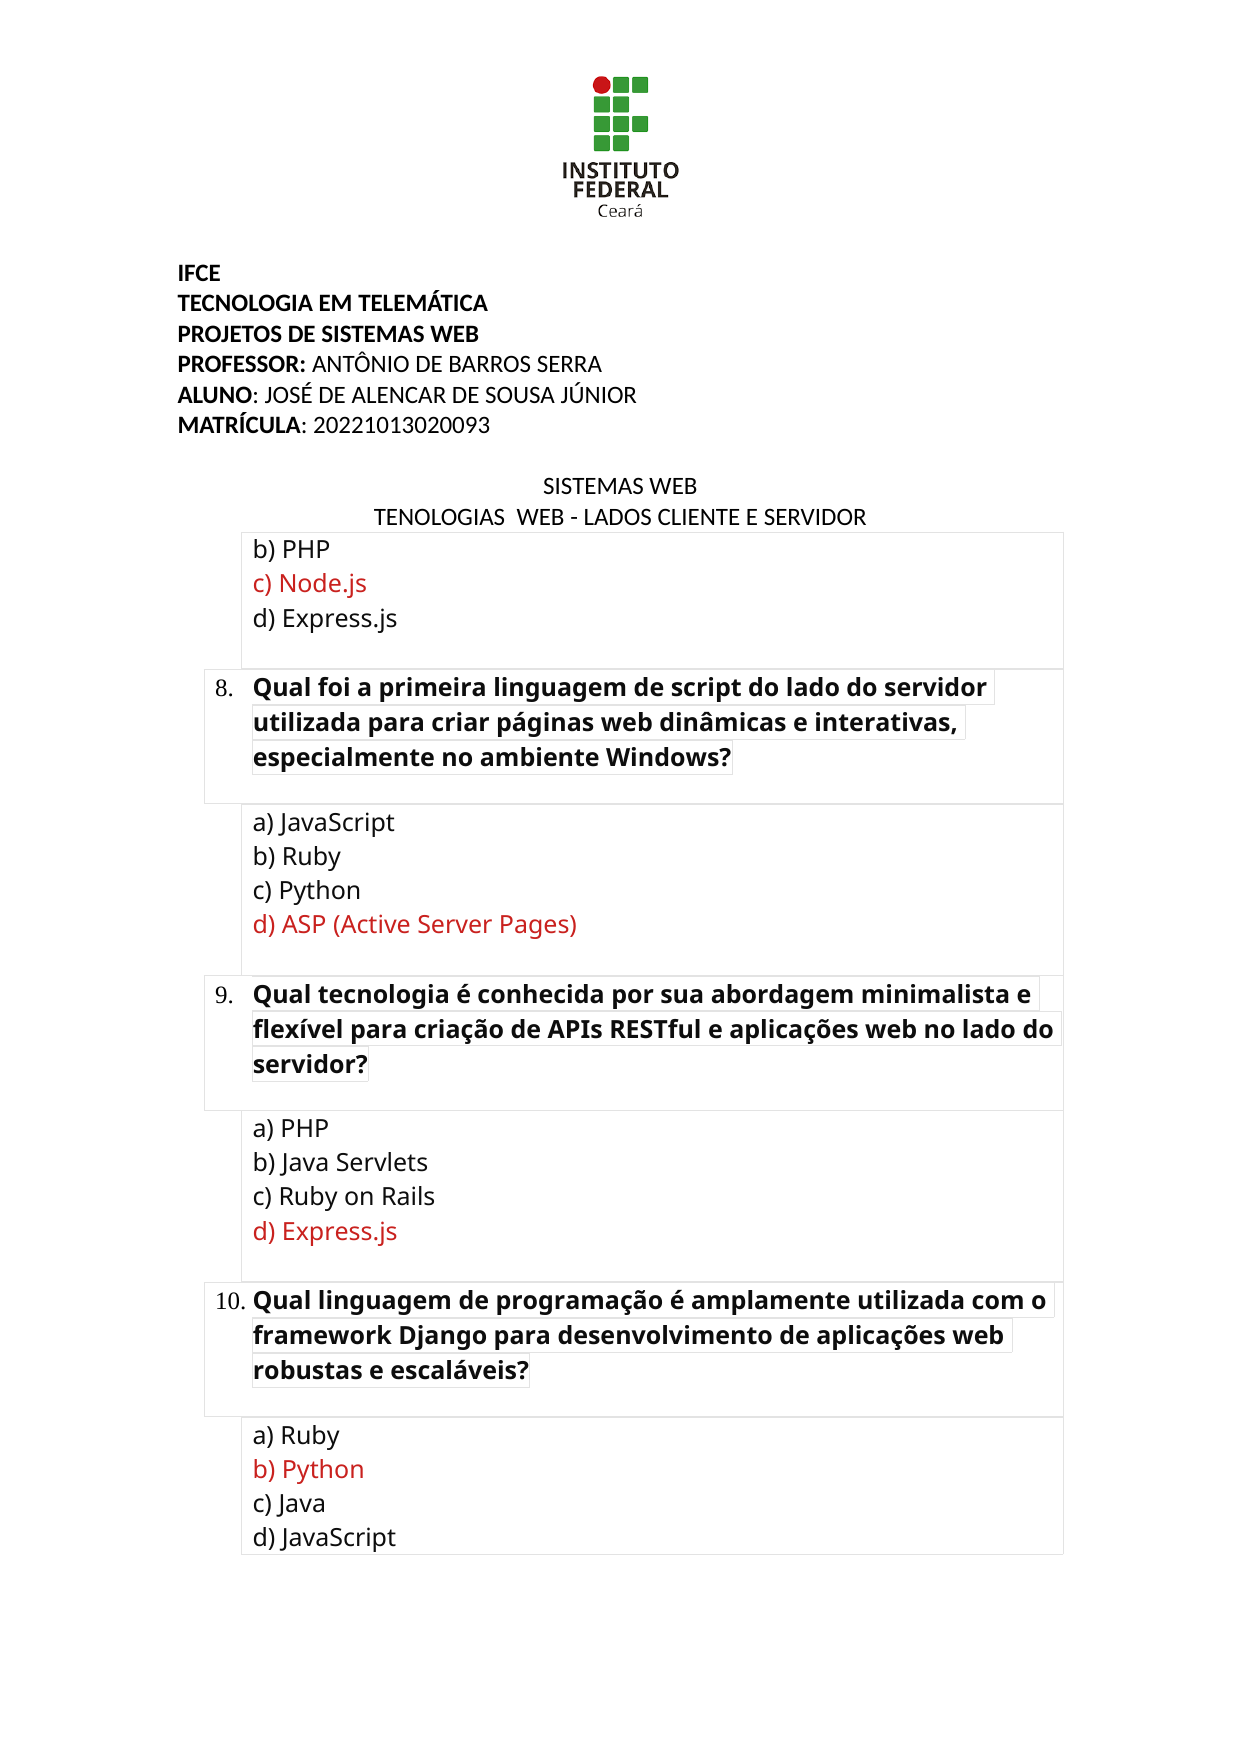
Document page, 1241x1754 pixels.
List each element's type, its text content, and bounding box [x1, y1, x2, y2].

text c) Python [242, 872, 1063, 906]
text a) PHP [242, 1111, 1063, 1144]
text b) Python [242, 1451, 1063, 1485]
text c) Ruby on Rails [242, 1178, 1063, 1213]
text d) ASP (Active Server Pages) [242, 906, 1063, 940]
text b) Ruby [242, 838, 1063, 872]
list Qual tecnologia é conhecida por sua abordagem minimalista e flexível para criação de APIs RESTful e aplicações web no lado do servidor? [369, 976, 1063, 1081]
text d) Express.js [242, 600, 1063, 634]
list Qual foi a primeira linguagem de script do lado do servidor utilizada para criar páginas web dinâmicas e interativas, especialmente no ambiente Windows? [205, 670, 994, 774]
text c) Node.js [242, 566, 1063, 600]
text b) PHP [242, 533, 1063, 566]
list Qual foi a primeira linguagem de script do lado do servidor utilizada para criar páginas web dinâmicas e interativas, especialmente no ambiente Windows? [253, 741, 732, 774]
list Qual foi a primeira linguagem de script do lado do servidor utilizada para criar páginas web dinâmicas e interativas, especialmente no ambiente Windows? [733, 670, 1063, 774]
text d) JavaScript [242, 1519, 1063, 1554]
list Qual foi a primeira linguagem de script do lado do servidor utilizada para criar páginas web dinâmicas e interativas, especialmente no ambiente Windows? [253, 706, 965, 739]
list Qual tecnologia é conhecida por sua abordagem minimalista e flexível para criação de APIs RESTful e aplicações web no lado do servidor? [205, 976, 1039, 1081]
text d) Express.js [242, 1213, 1063, 1247]
text a) JavaScript [242, 805, 1063, 838]
text a) Ruby [242, 1418, 1063, 1451]
list Qual linguagem de programação é amplamente utilizada com o framework Django para desenvolvimento de aplicações web robustas e escaláveis? [253, 1354, 529, 1387]
text c) Java [242, 1485, 1063, 1519]
list Qual tecnologia é conhecida por sua abordagem minimalista e flexível para criação de APIs RESTful e aplicações web no lado do servidor? [253, 1047, 368, 1081]
list Qual linguagem de programação é amplamente utilizada com o framework Django para desenvolvimento de aplicações web robustas e escaláveis? [205, 1283, 1054, 1387]
list Qual linguagem de programação é amplamente utilizada com o framework Django para desenvolvimento de aplicações web robustas e escaláveis? [253, 1283, 1063, 1387]
text b) Java Servlets [242, 1144, 1063, 1178]
list Qual tecnologia é conhecida por sua abordagem minimalista e flexível para criação de APIs RESTful e aplicações web no lado do servidor? [253, 1012, 1061, 1045]
picture [514, 73, 726, 224]
